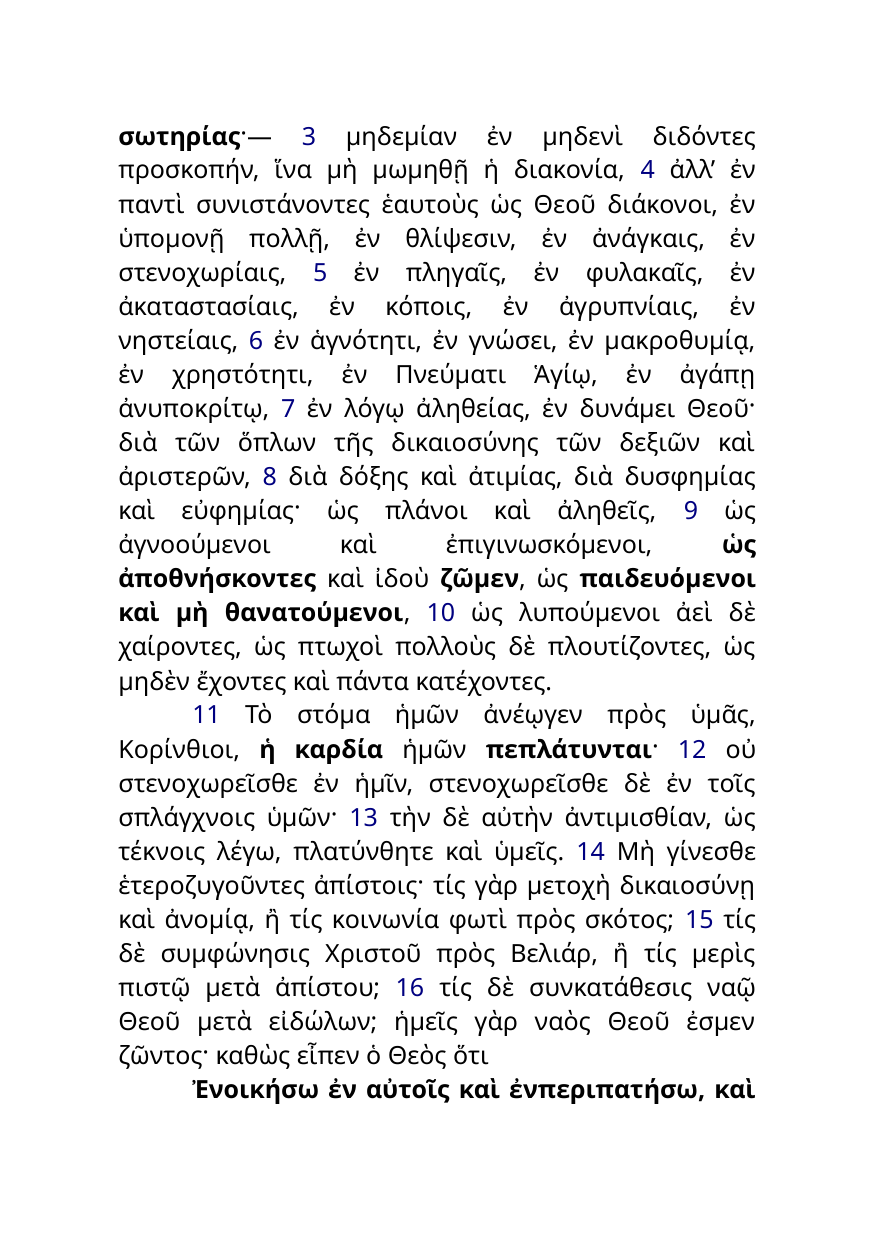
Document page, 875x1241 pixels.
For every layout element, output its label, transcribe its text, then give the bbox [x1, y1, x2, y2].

text σωτηρίας·— 3 μηδεμίαν ἐν μηδενὶ διδόντες προσκοπήν, ἵνα μὴ μωμηθῇ ἡ διακονία, 4 ἀλλ’ ἐν παντὶ συνιστάνοντες ἑαυτοὺς ὡς Θεοῦ διάκονοι, ἐν ὑπομονῇ πολλῇ, ἐν θλίψεσιν, ἐν ἀνάγκαις, ἐν στενοχωρίαις, 5 ἐν πληγαῖς, ἐν φυλακαῖς, ἐν ἀκαταστασίαις, ἐν κόποις, ἐν ἀγρυπνίαις, ἐν νηστείαις, 6 ἐν ἁγνότητι, ἐν γνώσει, ἐν μακροθυμίᾳ, ἐν χρηστότητι, ἐν Πνεύματι Ἁγίῳ, ἐν ἀγάπῃ ἀνυποκρίτῳ, 7 ἐν λόγῳ ἀληθείας, ἐν δυνάμει Θεοῦ· διὰ τῶν ὅπλων τῆς δικαιοσύνης τῶν δεξιῶν καὶ ἀριστερῶν, 8 διὰ δόξης καὶ ἀτιμίας, διὰ δυσφημίας καὶ εὐφημίας· ὡς πλάνοι καὶ ἀληθεῖς, 9 ὡς ἀγνοούμενοι καὶ ἐπιγινωσκόμενοι, ὡς ἀποθνήσκοντες καὶ ἰδοὺ ζῶμεν, ὡς παιδευόμενοι καὶ μὴ θανατούμενοι, 10 ὡς λυπούμενοι ἀεὶ δὲ χαίροντες, ὡς πτωχοὶ πολλοὺς δὲ πλουτίζοντες, ὡς μηδὲν ἔχοντες καὶ πάντα κατέχοντες. [118, 118, 756, 697]
text 11 Τὸ στόμα ἡμῶν ἀνέῳγεν πρὸς ὑμᾶς, Κορίνθιοι, ἡ καρδία ἡμῶν πεπλάτυνται· 12 οὐ στενοχωρεῖσθε ἐν ἡμῖν, στενοχωρεῖσθε δὲ ἐν τοῖς σπλάγχνοις ὑμῶν· 13 τὴν δὲ αὐτὴν ἀντιμισθίαν, ὡς τέκνοις λέγω, πλατύνθητε καὶ ὑμεῖς. 14 Μὴ γίνεσθε ἑτεροζυγοῦντες ἀπίστοις· τίς γὰρ μετοχὴ δικαιοσύνῃ καὶ ἀνομίᾳ, ἢ τίς κοινωνία φωτὶ πρὸς σκότος; 15 τίς δὲ συμφώνησις Χριστοῦ πρὸς Βελιάρ, ἢ τίς μερὶς πιστῷ μετὰ ἀπίστου; 16 τίς δὲ συνκατάθεσις ναῷ Θεοῦ μετὰ εἰδώλων; ἡμεῖς γὰρ ναὸς Θεοῦ ἐσμεν ζῶντος· καθὼς εἶπεν ὁ Θεὸς ὅτι [118, 697, 756, 1072]
text Ἐνοικήσω ἐν αὐτοῖς καὶ ἐνπεριπατήσω, καὶ [118, 1072, 756, 1106]
